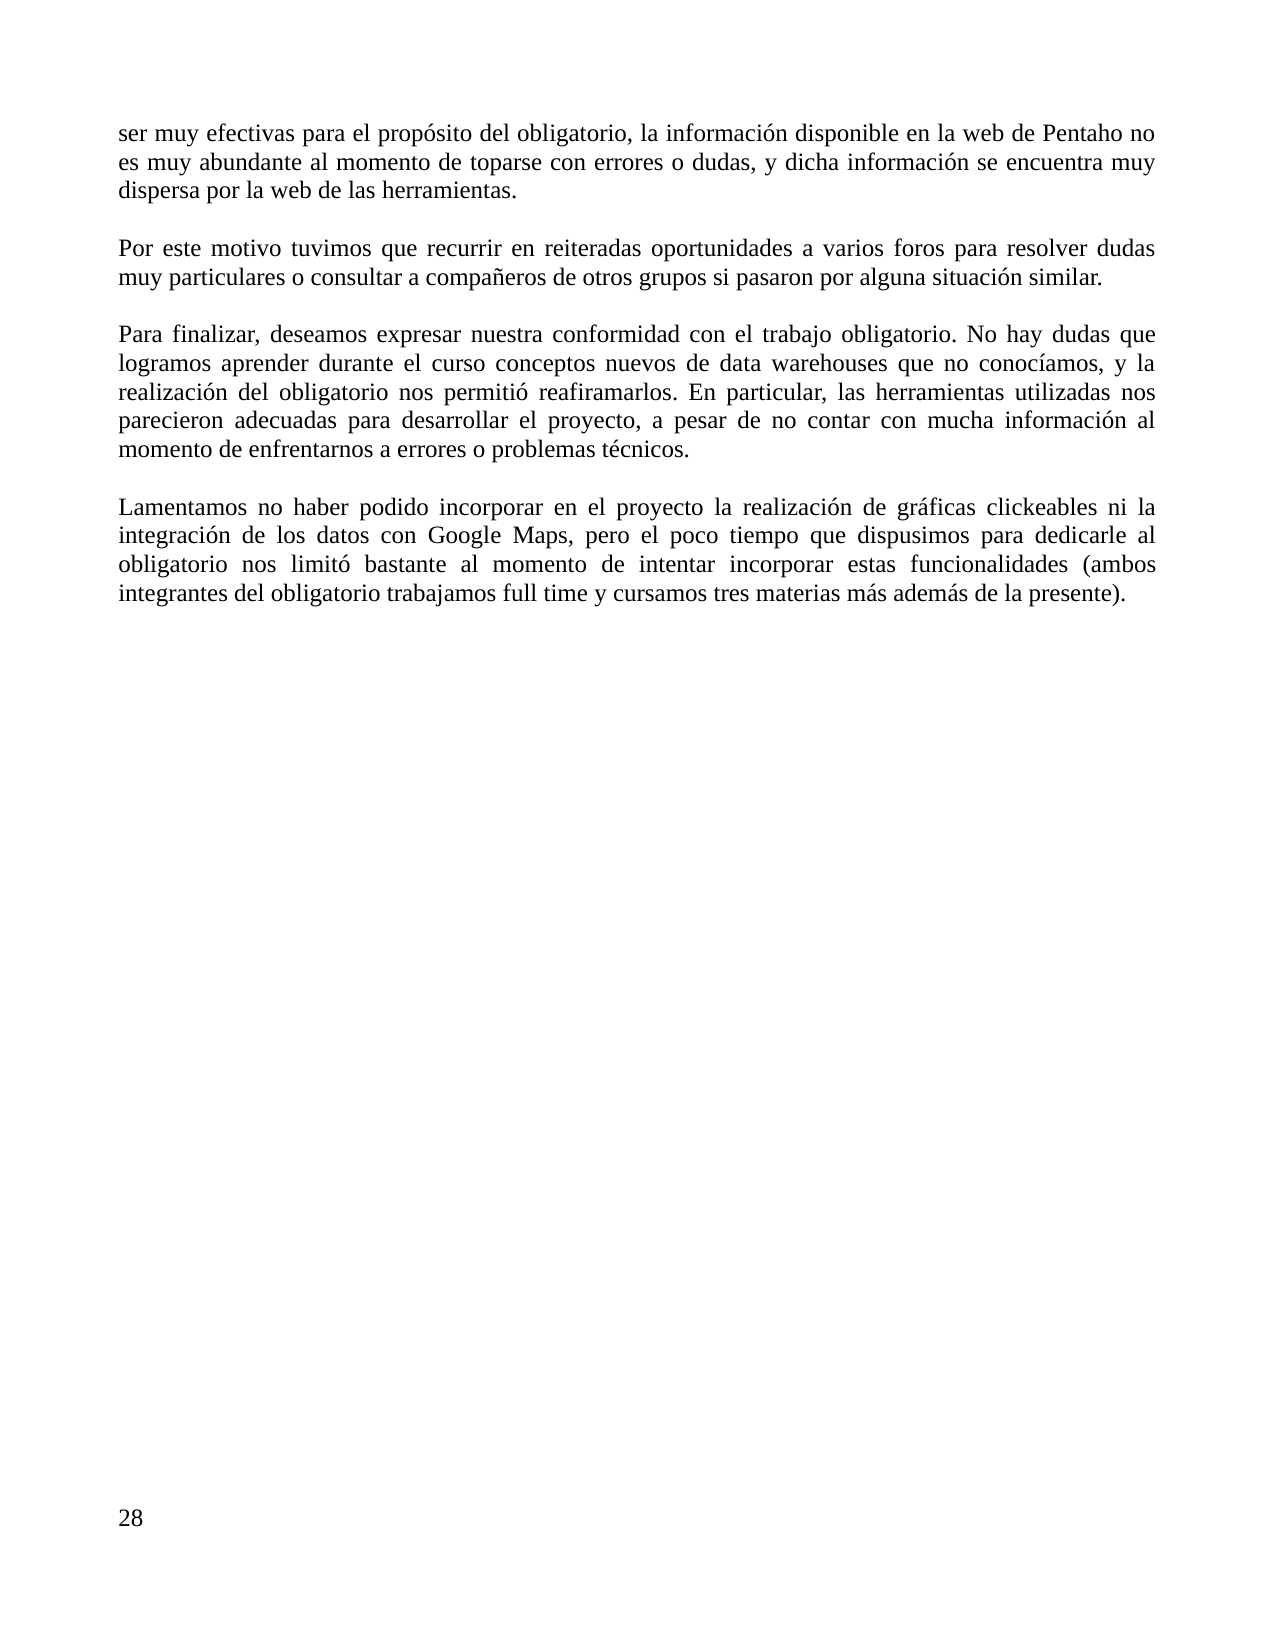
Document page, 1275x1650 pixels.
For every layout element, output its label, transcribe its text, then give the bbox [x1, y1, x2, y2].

text ser muy efectivas para el propósito del obligatorio, la información disponible en la web de Pentaho no es muy abundante al momento de toparse con errores o dudas, y dicha información se encuentra muy dispersa por la web de las herramientas. [118, 118, 1157, 204]
text Por este motivo tuvimos que recurrir en reiteradas oportunidades a varios foros para resolver dudas muy particulares o consultar a compañeros de otros grupos si pasaron por alguna situación similar. [118, 233, 1157, 291]
text Para finalizar, deseamos expresar nuestra conformidad con el trabajo obligatorio. No hay dudas que logramos aprender durante el curso conceptos nuevos de data warehouses que no conocíamos, y la realización del obligatorio nos permitió reafiramarlos. En particular, las herramientas utilizadas nos parecieron adecuadas para desarrollar el proyecto, a pesar de no contar con mucha información al momento de enfrentarnos a errores o problemas técnicos. [118, 319, 1157, 463]
text Lamentamos no haber podido incorporar en el proyecto la realización de gráficas clickeables ni la integración de los datos con Google Maps, pero el poco tiempo que dispusimos para dedicarle al obligatorio nos limitó bastante al momento de intentar incorporar estas funcionalidades (ambos integrantes del obligatorio trabajamos full time y cursamos tres materias más además de la presente). [118, 492, 1157, 607]
